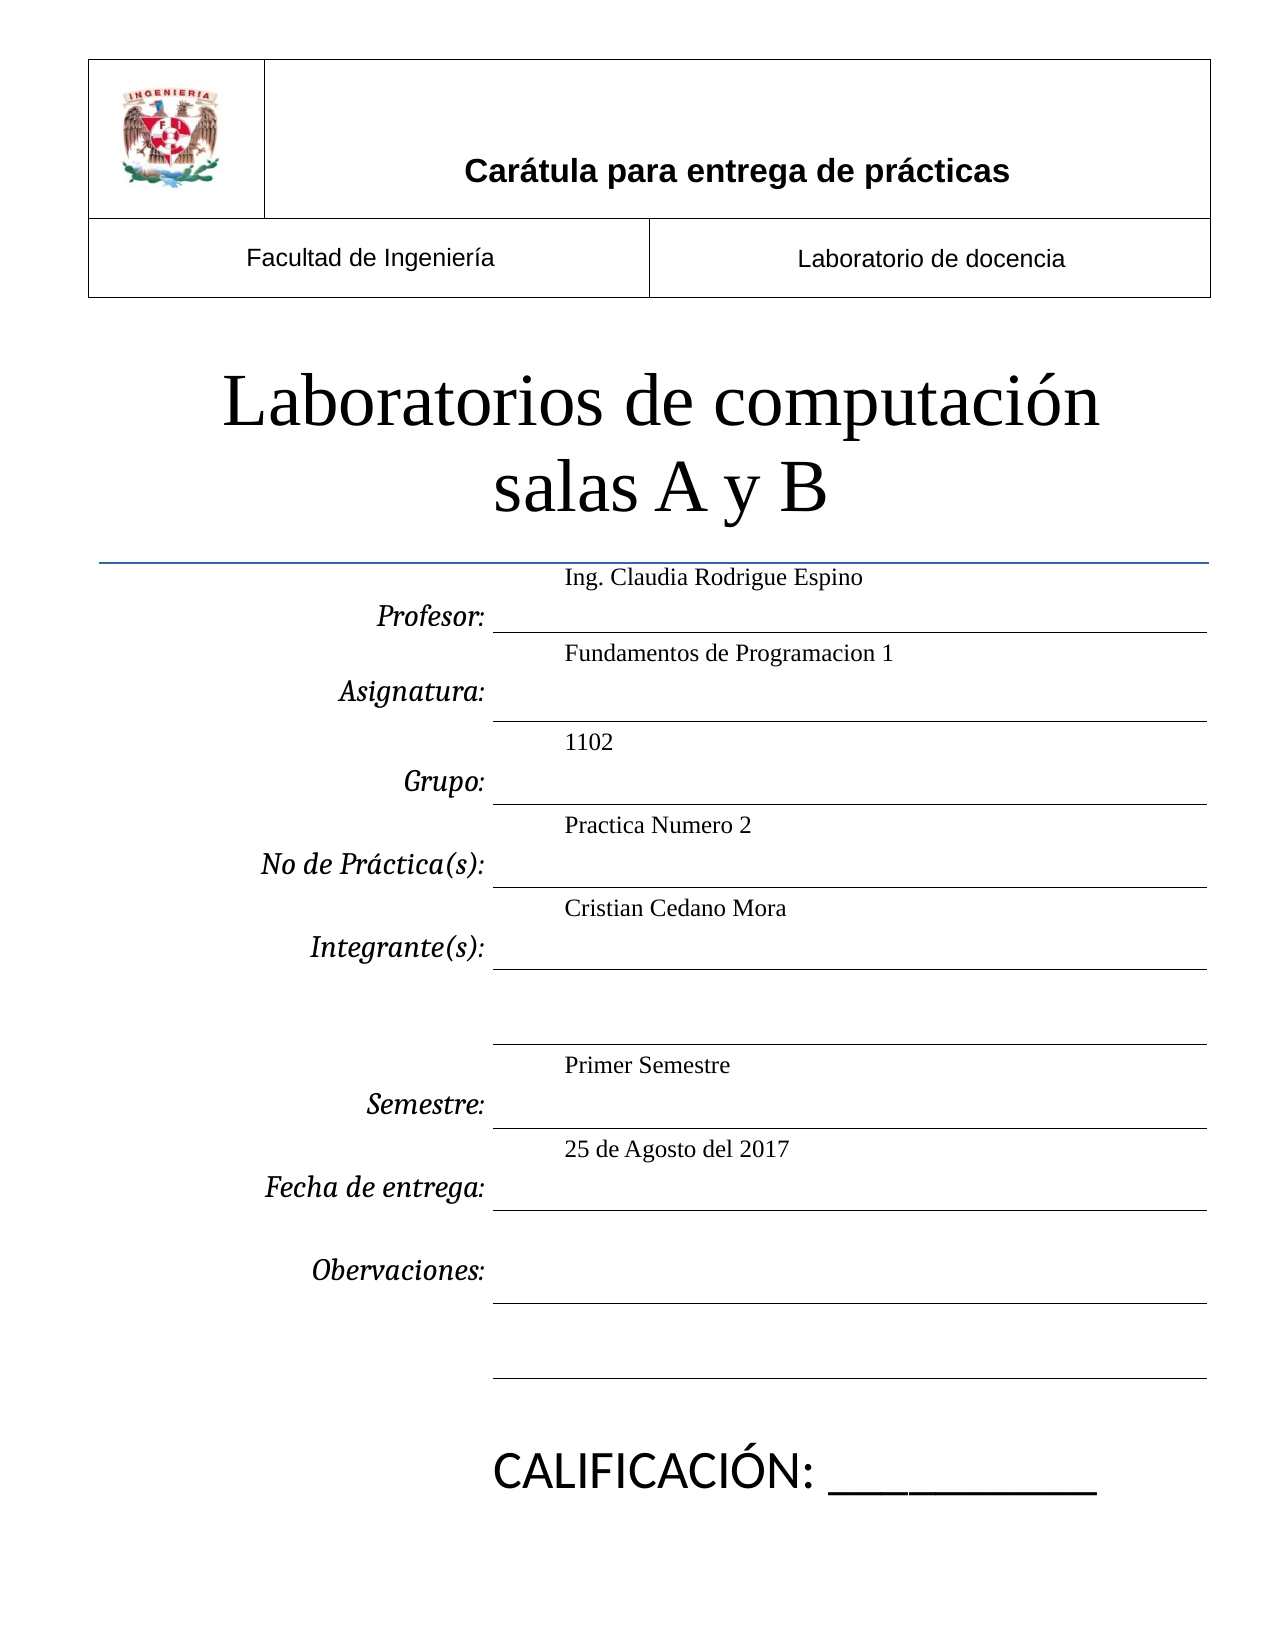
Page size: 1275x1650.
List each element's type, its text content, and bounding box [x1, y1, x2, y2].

table_cell Facultad de Ingeniería [89, 219, 649, 297]
table_header Ing. Claudia Rodrigue Espino [493, 564, 1207, 631]
table_cell [118, 969, 493, 1044]
table_cell [493, 1304, 1207, 1378]
text salas A y B [118, 441, 1205, 528]
table_cell 25 de Agosto del 2017 [493, 1129, 1207, 1210]
table_cell Semestre: [118, 1044, 493, 1127]
table_cell 1102 [493, 722, 1207, 804]
table_cell Asignatura: [118, 631, 493, 721]
table_cell Laboratorio de docencia [650, 219, 1210, 297]
table_cell Integrante(s): [118, 887, 493, 969]
table_cell Fecha de entrega: [118, 1128, 493, 1210]
table_cell Grupo: [118, 721, 493, 804]
text CALIFICACIÓN: __________ [118, 1436, 1205, 1502]
table_cell [493, 970, 1207, 1044]
table_cell Fundamentos de Programacion 1 [493, 633, 1207, 721]
table_cell Practica Numero 2 [493, 805, 1207, 887]
table_header [493, 556, 1207, 562]
table_cell No de Práctica(s): [118, 804, 493, 887]
table_header [89, 60, 264, 217]
table_cell Primer Semestre [493, 1045, 1207, 1127]
text Laboratorios de computación [118, 355, 1205, 441]
table_cell [493, 1211, 1207, 1303]
table_cell [118, 1303, 493, 1378]
table_cell Cristian Cedano Mora [493, 888, 1207, 969]
table_cell Obervaciones: [118, 1210, 493, 1303]
table_header [118, 556, 493, 562]
table_header Profesor: [118, 564, 493, 631]
table_header Carátula para entrega de prácticas [265, 60, 1210, 217]
